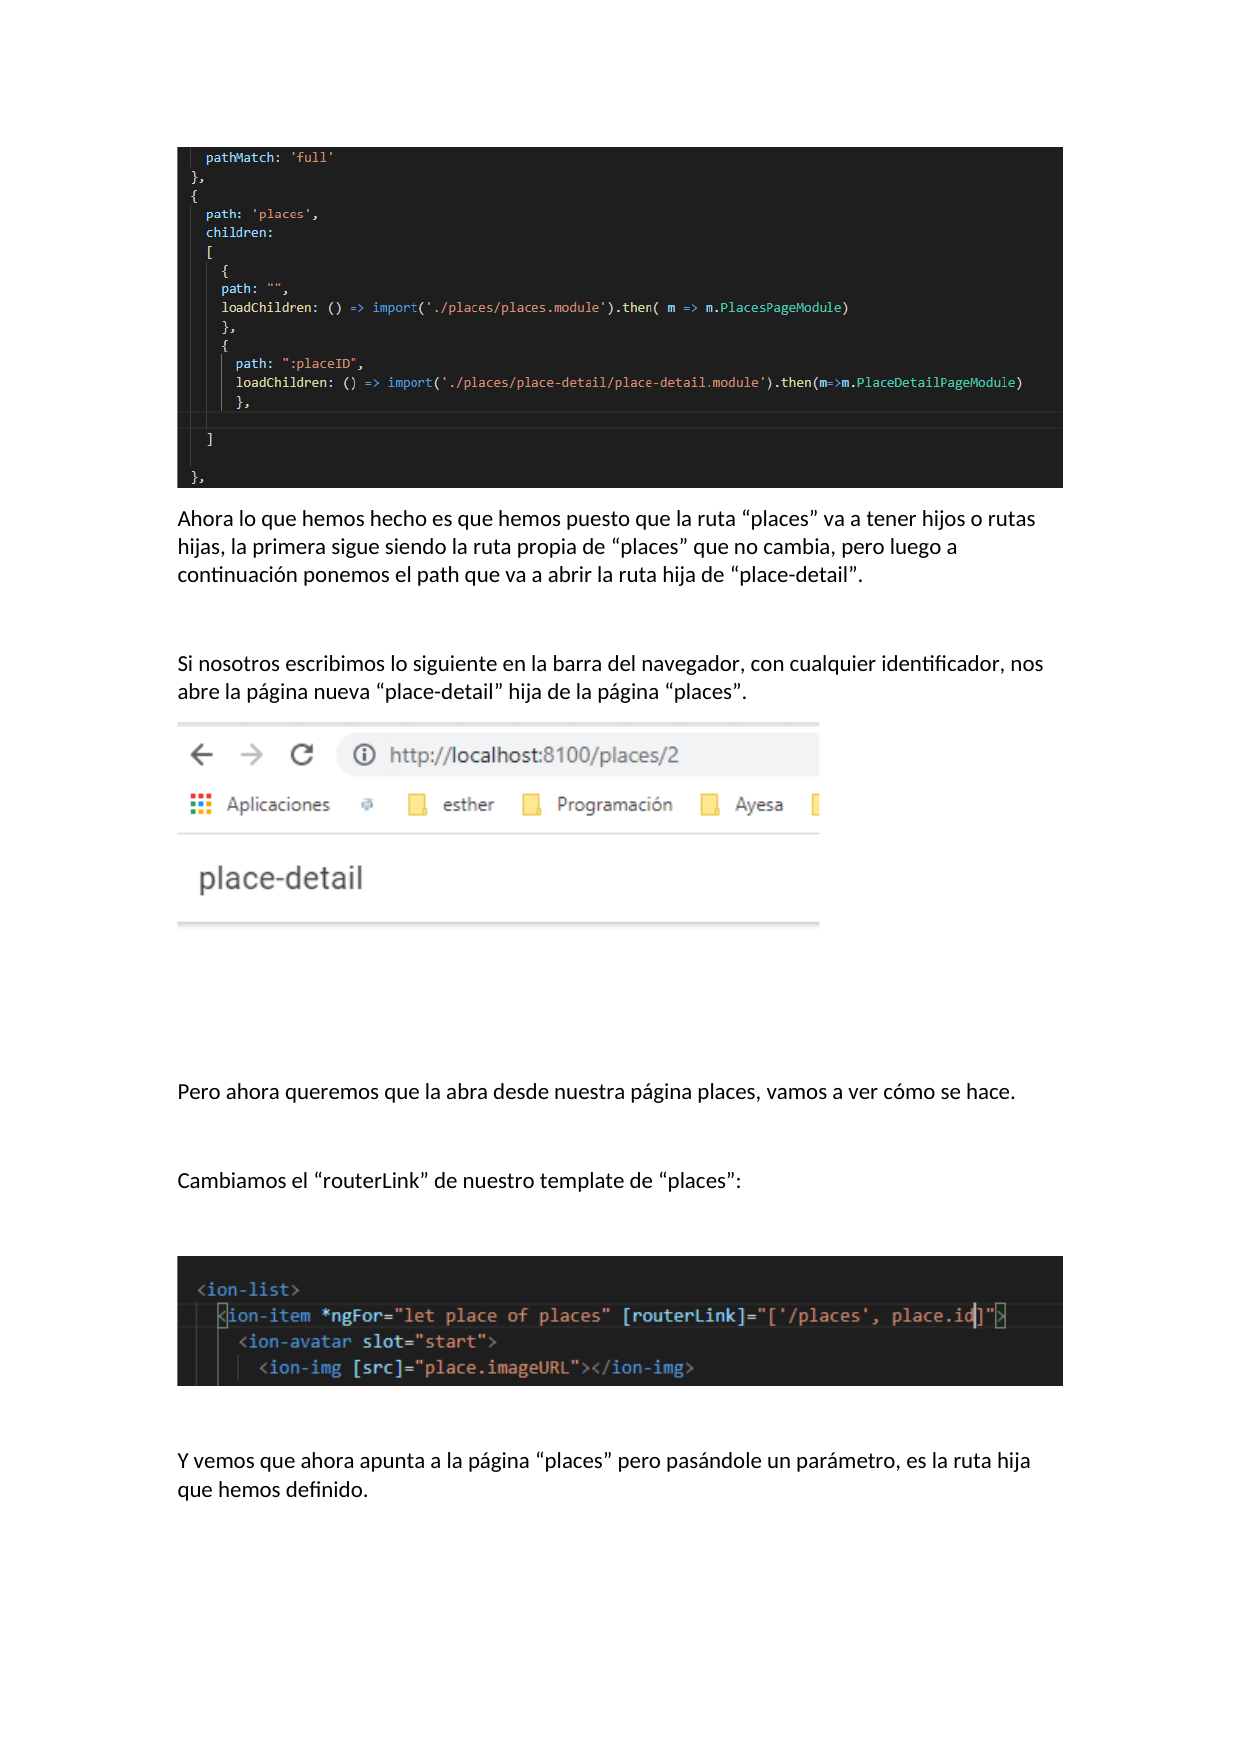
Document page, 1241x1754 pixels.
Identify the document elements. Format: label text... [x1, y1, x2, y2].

text Si nosotros escribimos lo siguiente en la barra del navegador, con cualquier identificador, nos abre la página nueva “place-detail” hija de la página “places”. [177, 649, 1063, 706]
text Y vemos que ahora apunta a la página “places” pero pasándole un parámetro, es la ruta hija que hemos definido. [177, 1447, 1063, 1503]
text Pero ahora queremos que la abra desde nuestra página places, vamos a ver cómo se hace. [177, 1077, 1063, 1105]
text Ahora lo que hemos hecho es que hemos puesto que la ruta “places” va a tener hijos o rutas hijas, la primera sigue siendo la ruta propia de “places” que no cambia, pero luego a continuación ponemos el path que va a abrir la ruta hija de “place-detail”. [177, 504, 1063, 588]
text Cambiamos el “routerLink” de nuestro template de “places”: [177, 1167, 1063, 1195]
